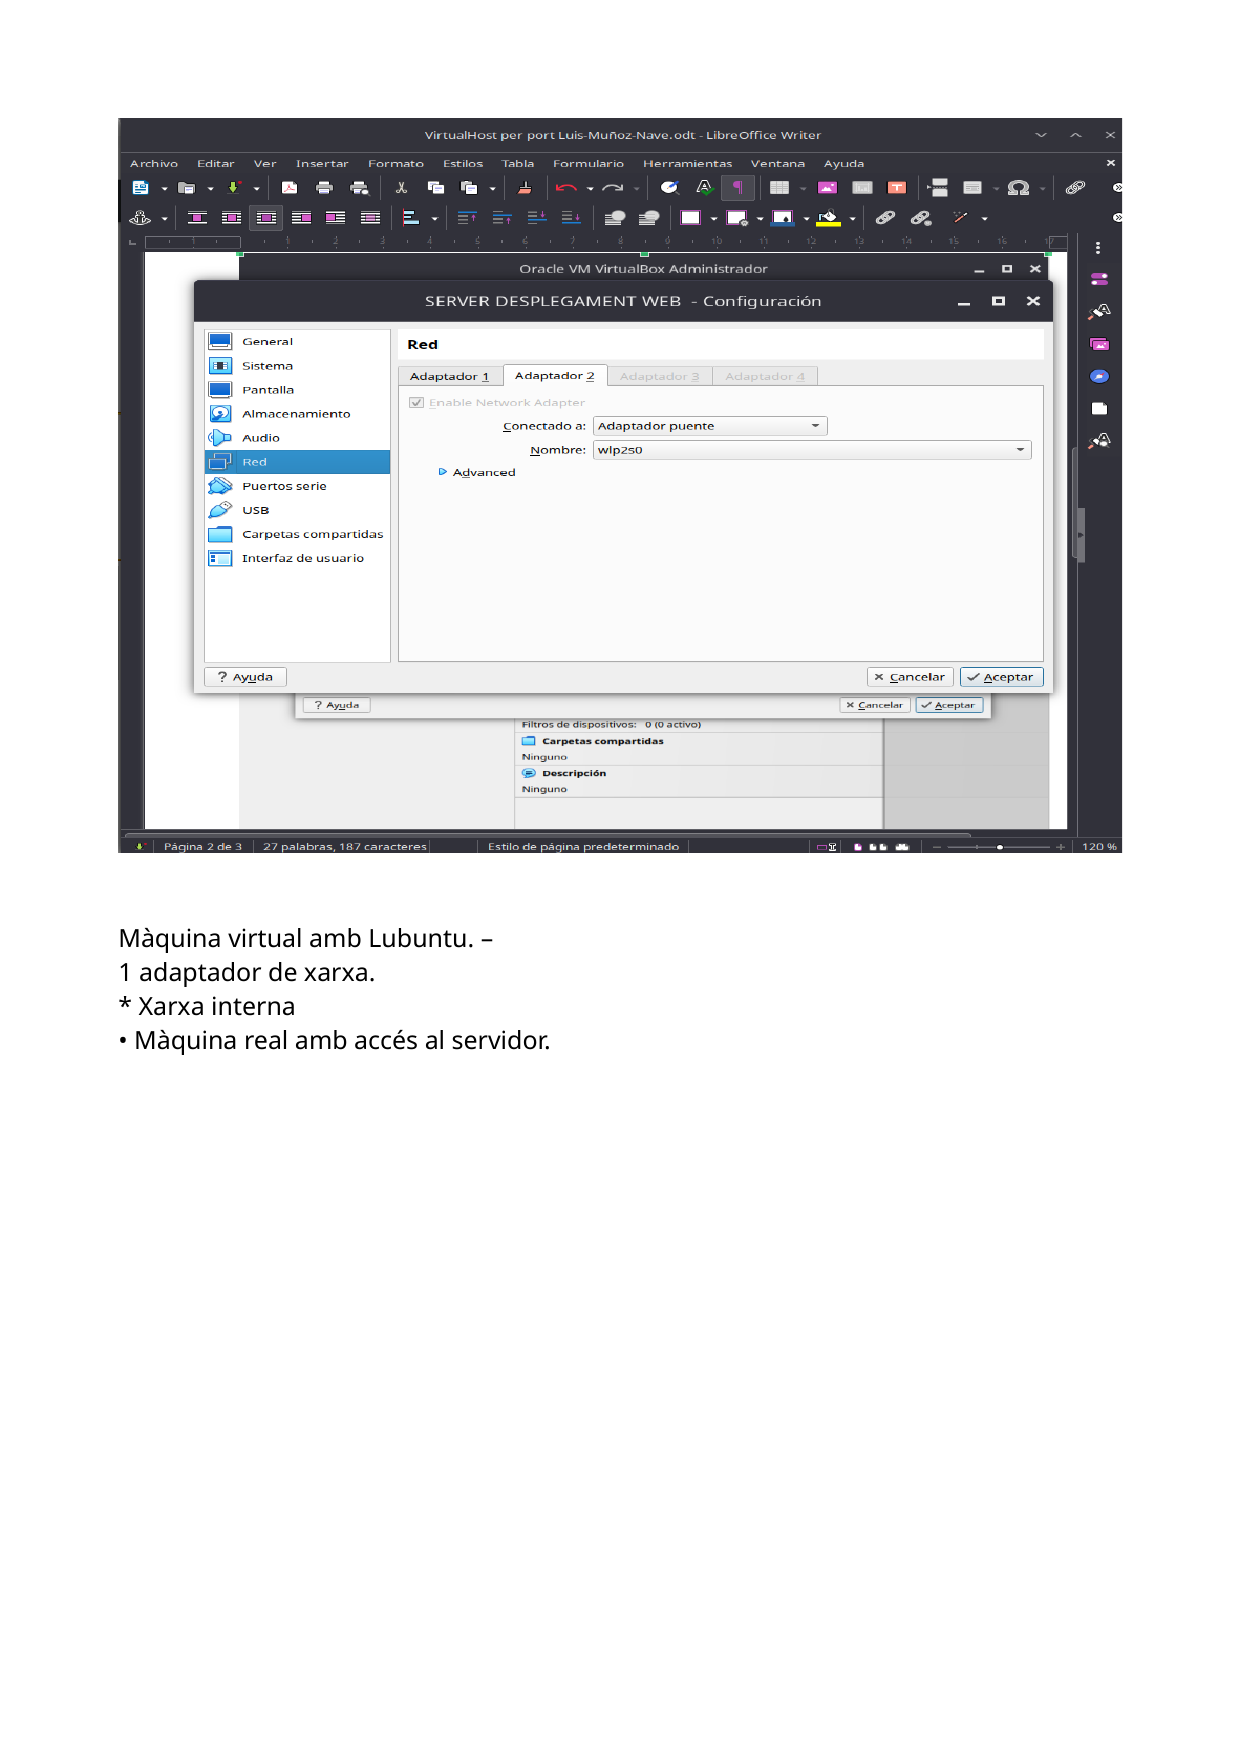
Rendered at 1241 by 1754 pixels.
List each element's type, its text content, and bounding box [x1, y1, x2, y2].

text * Xarxa interna [118, 989, 1122, 1023]
text • Màquina real amb accés al servidor. [118, 1023, 1122, 1057]
text Màquina virtual amb Lubuntu. – [118, 921, 1122, 954]
picture [118, 118, 1123, 853]
text 1 adaptador de xarxa. [118, 954, 1122, 989]
